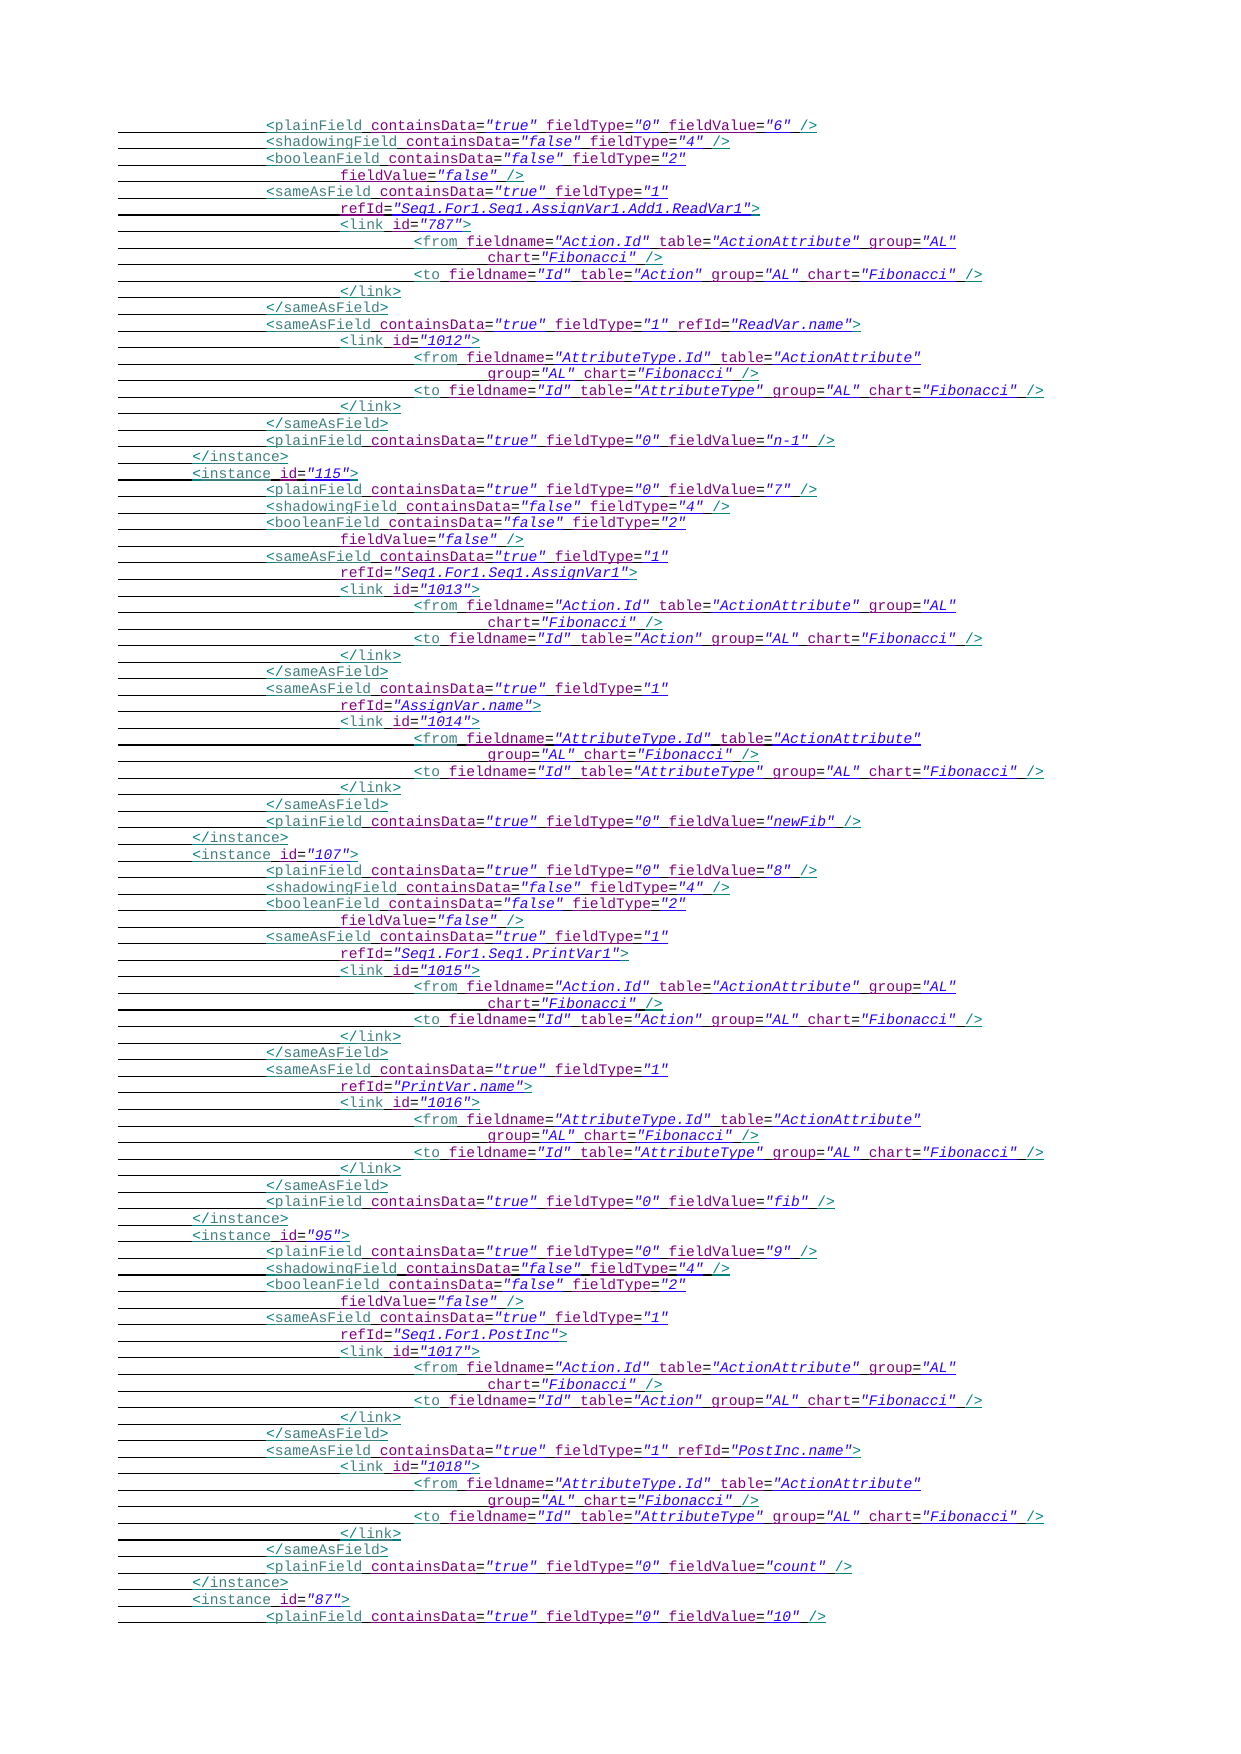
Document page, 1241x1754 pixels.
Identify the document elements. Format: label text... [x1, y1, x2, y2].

text <instance id="115"> [118, 466, 1122, 482]
text <plainField containsData="true" fieldType="0" fieldValue="9" /> [118, 1244, 1122, 1261]
text <link id="1015"> [118, 963, 1122, 979]
text <from fieldname="Action.Id" table="ActionAttribute" group="AL" [118, 979, 1122, 996]
text refId="Seq1.For1.PostInc"> [118, 1327, 1122, 1344]
text <to fieldname="Id" table="Action" group="AL" chart="Fibonacci" /> [118, 1393, 1122, 1410]
text </sameAsField> [118, 797, 1122, 814]
text </sameAsField> [118, 300, 1122, 317]
text </instance> [118, 1576, 1122, 1592]
text <link id="1018"> [118, 1460, 1122, 1476]
text <from fieldname="Action.Id" table="ActionAttribute" group="AL" [118, 234, 1122, 251]
text <shadowingField containsData="false" fieldType="4" /> [118, 1261, 1122, 1277]
text chart="Fibonacci" /> [118, 251, 1122, 267]
text <to fieldname="Id" table="Action" group="AL" chart="Fibonacci" /> [118, 1012, 1122, 1029]
text <plainField containsData="true" fieldType="0" fieldValue="n-1" /> [118, 433, 1122, 449]
text chart="Fibonacci" /> [118, 996, 1122, 1012]
text fieldValue="false" /> [118, 1294, 1122, 1311]
text <link id="1012"> [118, 333, 1122, 350]
text <sameAsField containsData="true" fieldType="1" refId="ReadVar.name"> [118, 317, 1122, 333]
text </link> [118, 400, 1122, 416]
text fieldValue="false" /> [118, 168, 1122, 184]
text <sameAsField containsData="true" fieldType="1" [118, 184, 1122, 201]
text <from fieldname="AttributeType.Id" table="ActionAttribute" [118, 350, 1122, 367]
text <booleanField containsData="false" fieldType="2" [118, 1277, 1122, 1294]
text fieldValue="false" /> [118, 532, 1122, 549]
text <plainField containsData="true" fieldType="0" fieldValue="7" /> [118, 482, 1122, 499]
text </sameAsField> [118, 1427, 1122, 1443]
text refId="PrintVar.name"> [118, 1079, 1122, 1095]
text <sameAsField containsData="true" fieldType="1" [118, 1311, 1122, 1327]
text <booleanField containsData="false" fieldType="2" [118, 516, 1122, 532]
text <to fieldname="Id" table="AttributeType" group="AL" chart="Fibonacci" /> [118, 1145, 1122, 1162]
text <to fieldname="Id" table="AttributeType" group="AL" chart="Fibonacci" /> [118, 764, 1122, 781]
text <instance id="87"> [118, 1592, 1122, 1609]
text </sameAsField> [118, 1046, 1122, 1062]
text refId="Seq1.For1.Seq1.AssignVar1"> [118, 565, 1122, 582]
text </link> [118, 1526, 1122, 1542]
text chart="Fibonacci" /> [118, 615, 1122, 632]
text <shadowingField containsData="false" fieldType="4" /> [118, 880, 1122, 897]
text <booleanField containsData="false" fieldType="2" [118, 897, 1122, 913]
text <plainField containsData="true" fieldType="0" fieldValue="6" /> [118, 118, 1122, 135]
text <plainField containsData="true" fieldType="0" fieldValue="count" /> [118, 1559, 1122, 1576]
text <plainField containsData="true" fieldType="0" fieldValue="8" /> [118, 863, 1122, 880]
text group="AL" chart="Fibonacci" /> [118, 1493, 1122, 1509]
text <to fieldname="Id" table="AttributeType" group="AL" chart="Fibonacci" /> [118, 383, 1122, 400]
text <shadowingField containsData="false" fieldType="4" /> [118, 135, 1122, 151]
text <plainField containsData="true" fieldType="0" fieldValue="10" /> [118, 1609, 1122, 1625]
text <booleanField containsData="false" fieldType="2" [118, 151, 1122, 168]
text <from fieldname="AttributeType.Id" table="ActionAttribute" [118, 1476, 1122, 1493]
text <link id="1017"> [118, 1344, 1122, 1360]
text <from fieldname="AttributeType.Id" table="ActionAttribute" [118, 731, 1122, 747]
text <plainField containsData="true" fieldType="0" fieldValue="fib" /> [118, 1195, 1122, 1211]
text </sameAsField> [118, 1178, 1122, 1195]
text <from fieldname="Action.Id" table="ActionAttribute" group="AL" [118, 598, 1122, 615]
text <to fieldname="Id" table="Action" group="AL" chart="Fibonacci" /> [118, 632, 1122, 648]
text </instance> [118, 830, 1122, 847]
text </link> [118, 781, 1122, 797]
text <from fieldname="Action.Id" table="ActionAttribute" group="AL" [118, 1360, 1122, 1377]
text fieldValue="false" /> [118, 913, 1122, 930]
text group="AL" chart="Fibonacci" /> [118, 367, 1122, 383]
text <to fieldname="Id" table="AttributeType" group="AL" chart="Fibonacci" /> [118, 1509, 1122, 1526]
text </link> [118, 1410, 1122, 1427]
text <sameAsField containsData="true" fieldType="1" [118, 1062, 1122, 1079]
text </sameAsField> [118, 665, 1122, 681]
text chart="Fibonacci" /> [118, 1377, 1122, 1393]
text <sameAsField containsData="true" fieldType="1" [118, 681, 1122, 698]
text <shadowingField containsData="false" fieldType="4" /> [118, 499, 1122, 516]
text <instance id="95"> [118, 1228, 1122, 1244]
text <link id="1013"> [118, 582, 1122, 598]
text </instance> [118, 449, 1122, 466]
text </link> [118, 1162, 1122, 1178]
text <link id="1014"> [118, 714, 1122, 731]
text <to fieldname="Id" table="Action" group="AL" chart="Fibonacci" /> [118, 267, 1122, 284]
text <sameAsField containsData="true" fieldType="1" [118, 930, 1122, 946]
text <sameAsField containsData="true" fieldType="1" refId="PostInc.name"> [118, 1443, 1122, 1460]
text </link> [118, 284, 1122, 300]
text <from fieldname="AttributeType.Id" table="ActionAttribute" [118, 1112, 1122, 1128]
text </sameAsField> [118, 416, 1122, 433]
text refId="AssignVar.name"> [118, 698, 1122, 714]
text <link id="787"> [118, 217, 1122, 234]
text group="AL" chart="Fibonacci" /> [118, 747, 1122, 764]
text <sameAsField containsData="true" fieldType="1" [118, 549, 1122, 565]
text refId="Seq1.For1.Seq1.PrintVar1"> [118, 946, 1122, 963]
text </instance> [118, 1211, 1122, 1228]
text <link id="1016"> [118, 1095, 1122, 1112]
text </sameAsField> [118, 1542, 1122, 1559]
text </link> [118, 1029, 1122, 1046]
text </link> [118, 648, 1122, 665]
text <plainField containsData="true" fieldType="0" fieldValue="newFib" /> [118, 814, 1122, 830]
text refId="Seq1.For1.Seq1.AssignVar1.Add1.ReadVar1"> [118, 201, 1122, 217]
text group="AL" chart="Fibonacci" /> [118, 1128, 1122, 1145]
text <instance id="107"> [118, 847, 1122, 863]
